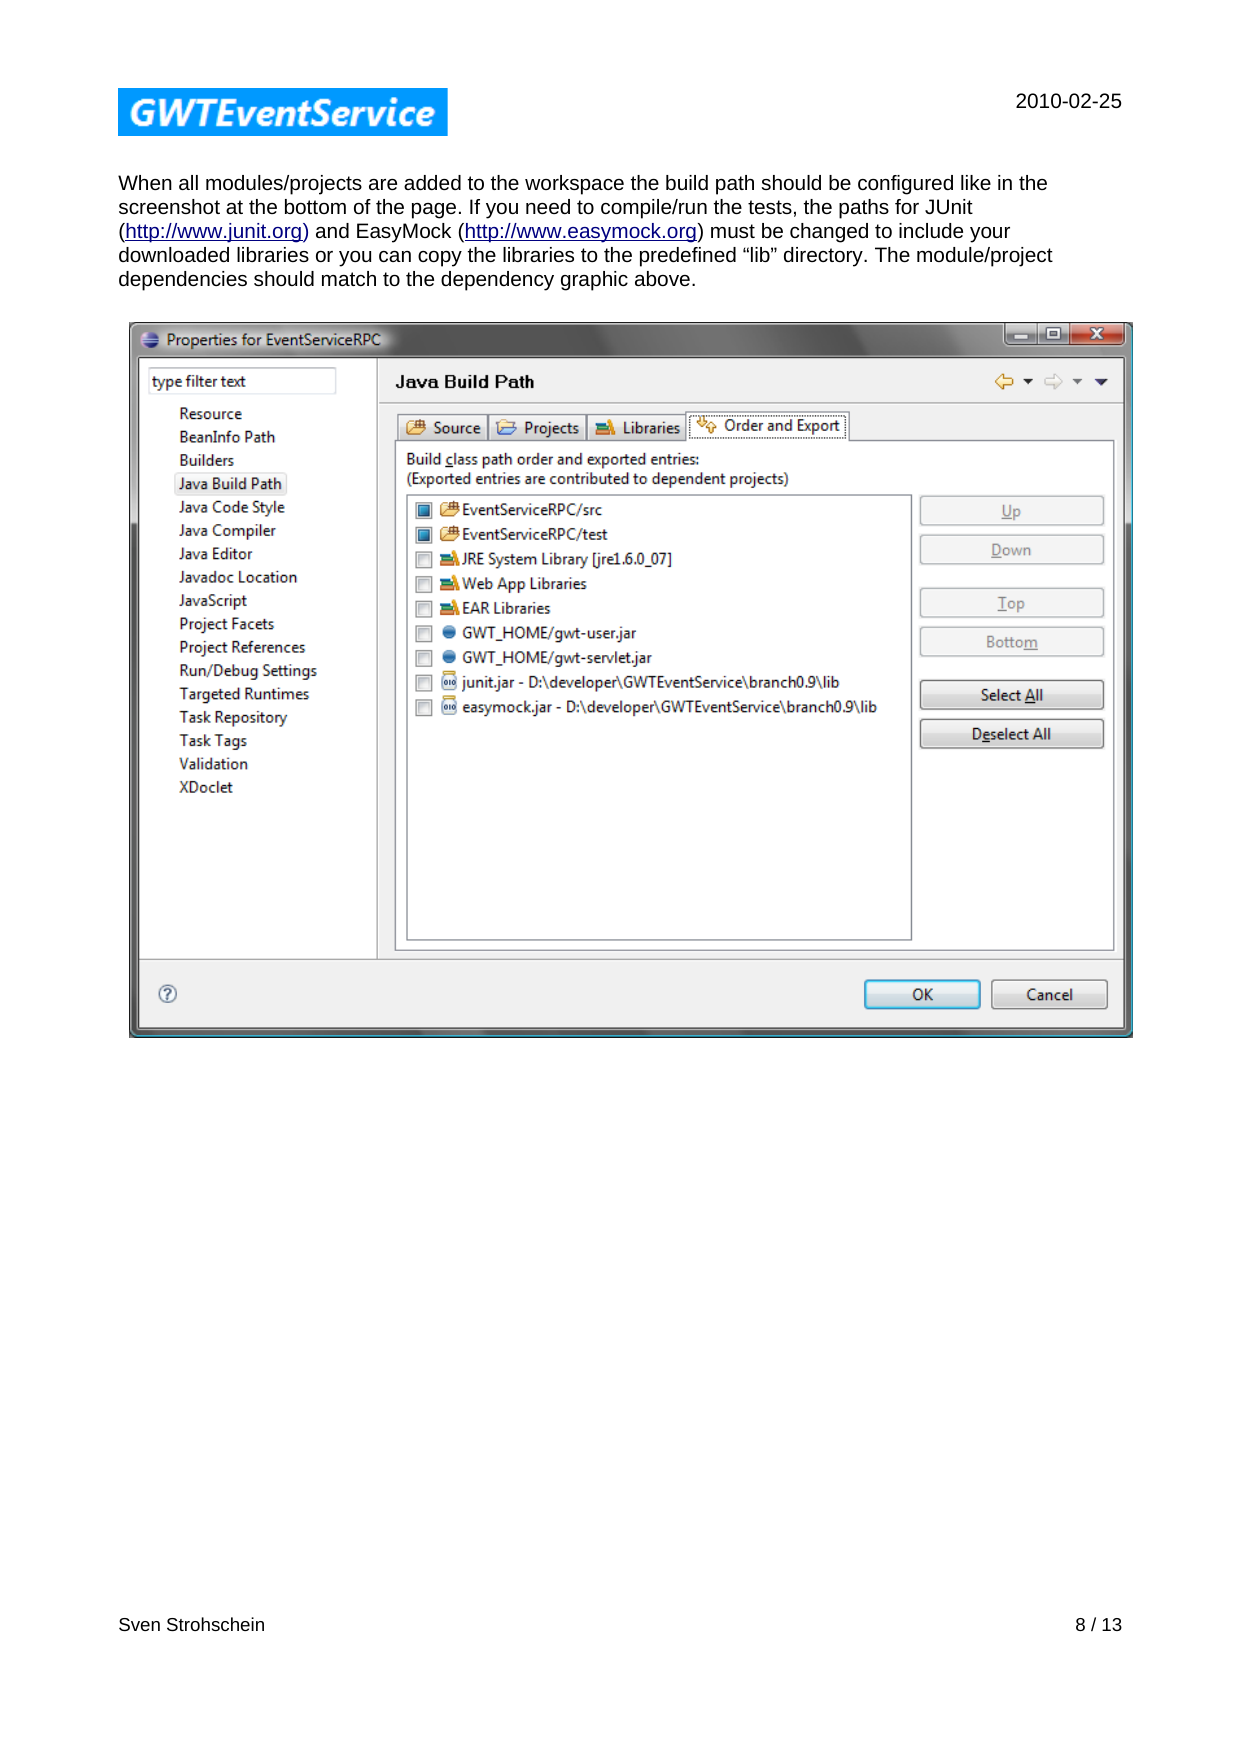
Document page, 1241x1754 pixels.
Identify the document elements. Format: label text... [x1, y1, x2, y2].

picture [118, 88, 448, 136]
picture [129, 322, 1133, 1038]
text When all modules/projects are added to the workspace the build path should be configured like in the screenshot at the bottom of the page. If you need to compile/run the tests, the paths for JUnit (http://www.junit.org) and EasyMock (http://www.easymock.org) must be changed to include your downloaded libraries or you can copy the libraries to the predefined “lib” directory. The module/project dependencies should match to the dependency graphic above. [118, 171, 1122, 291]
